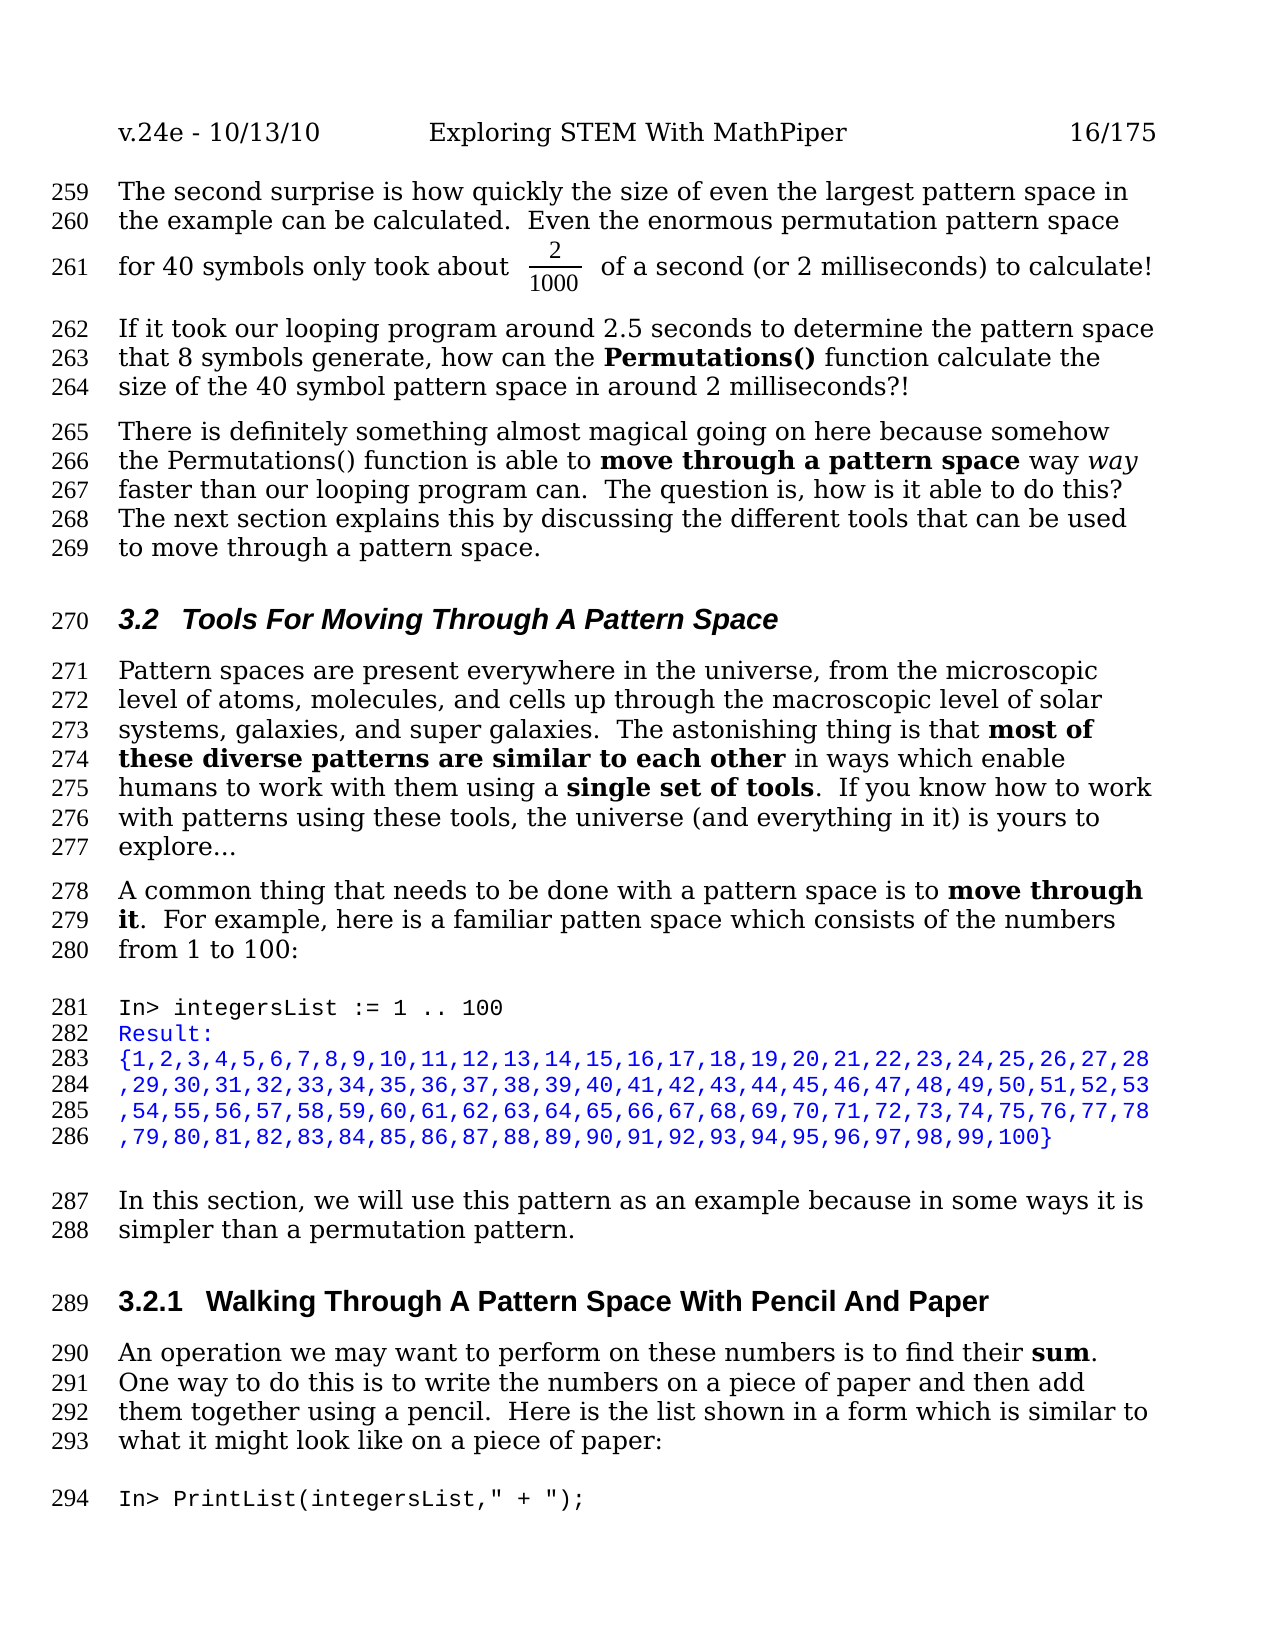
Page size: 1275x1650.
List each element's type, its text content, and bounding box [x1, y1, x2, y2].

text A common thing that needs to be done with a pattern space is to move through it. For example, here is a familiar patten space which consists of the numbers from 1 to 100: [118, 876, 1157, 964]
text If it took our looping program around 2.5 seconds to determine the pattern space that 8 symbols generate, how can the Permutations() function calculate the size of the 40 symbol pattern space in around 2 milliseconds?! [118, 314, 1157, 402]
subtitle Tools For Moving Through A Pattern Space [118, 602, 1157, 635]
text The second surprise is how quickly the size of even the largest pattern space in the example can be calculated. Even the enormous permutation pattern space for 40 symbols only took aboutof a second (or 2 milliseconds) to calculate! [118, 177, 1157, 299]
text In this section, we will use this pattern as an example because in some ways it is simpler than a permutation pattern. [118, 1186, 1157, 1245]
subtitle Walking Through A Pattern Space With Pencil And Paper [118, 1284, 1157, 1317]
text In> PrintList(integersList," + "); [118, 1487, 1157, 1513]
text Pattern spaces are present everywhere in the universe, from the microscopic level of atoms, molecules, and cells up through the macroscopic level of solar systems, galaxies, and super galaxies. The astonishing thing is that most of these diverse patterns are similar to each other in ways which enable humans to work with them using a single set of tools. If you know how to work with patterns using these tools, the universe (and everything in it) is yours to explore... [118, 656, 1157, 861]
text There is definitely something almost magical going on here because somehow the Permutations() function is able to move through a pattern space way way faster than our looping program can. The question is, how is it able to do this? The next section explains this by discussing the different tools that can be used to move through a pattern space. [118, 417, 1157, 563]
text In> integersList := 1 .. 100 [118, 996, 1157, 1022]
text An operation we may want to perform on these numbers is to find their sum. One way to do this is to write the numbers on a piece of paper and then add them together using a pencil. Here is the list shown in a form which is similar to what it might look like on a piece of paper: [118, 1338, 1157, 1455]
text Result: {1,2,3,4,5,6,7,8,9,10,11,12,13,14,15,16,17,18,19,20,21,22,23,24,25,26,27,28,29,30,31,32,33,34,35,36,37,38,39,40,41,42,43,44,45,46,47,48,49,50,51,52,53,54,55,56,57,58,59,60,61,62,63,64,65,66,67,68,69,70,71,72,73,74,75,76,77,78,79,80,81,82,83,84,85,86,87,88,89,90,91,92,93,94,95,96,97,98,99,100} [118, 1022, 1157, 1152]
